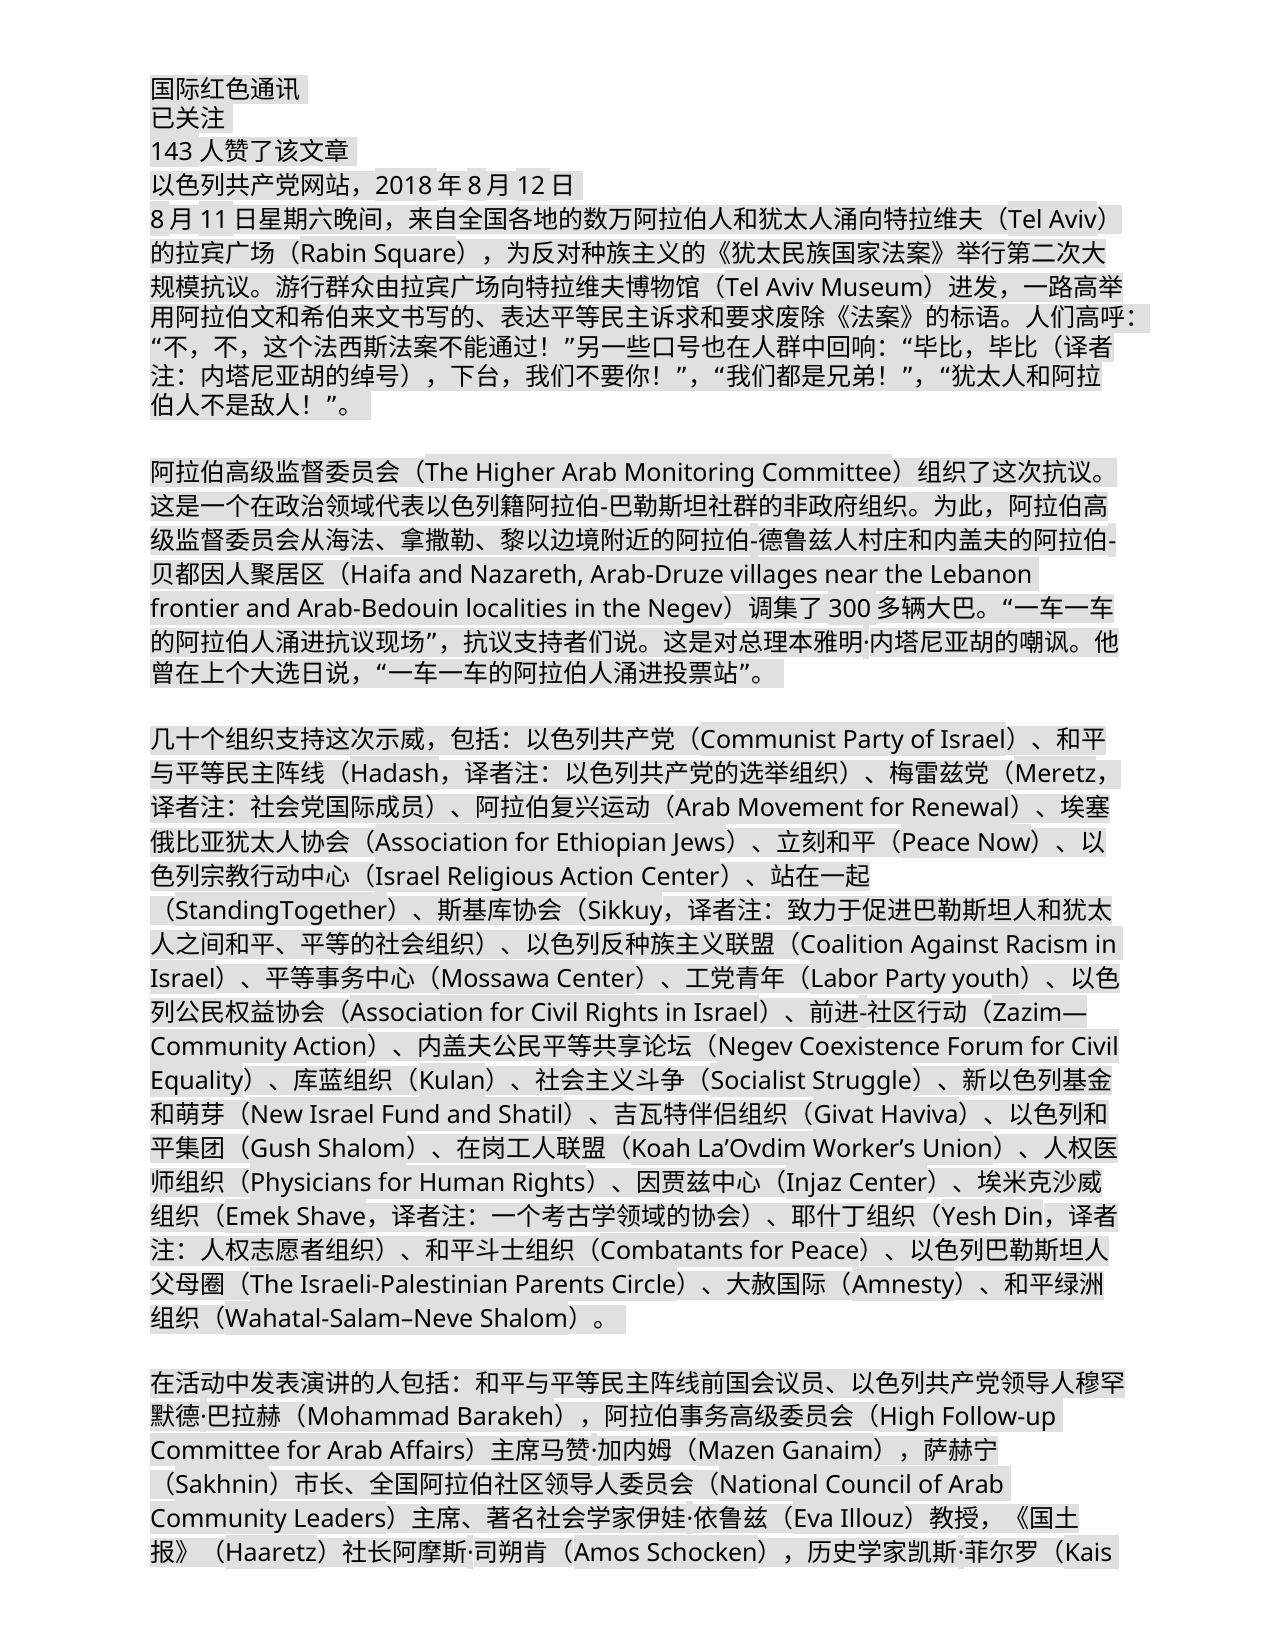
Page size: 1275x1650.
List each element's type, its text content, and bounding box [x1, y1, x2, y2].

text 一篇大陸網站上的翻譯，關於前陣子以色列通過的猶太民族國家法的看法： Israel's Mask Slips Off 以色列的面具脱落了 Written by DAVID PALUMBO-LIU With its passage of the "Jewish Nation-State Law", Israel is no longer hiding the fact that it is not a democracy. 随着《犹太民族国家法》的通过, 以色列不再隐瞒它不再是民主国家的事实。 On July 19, Israel's Knesset passed the "Jewish Nation-State Law." It is a simple and blunt instrument that has one purpose: to declare Israel a Jewish state and relegate all non-Jews to second-class citizenship. 在7月19日，以色列议会通过了《犹太民族国家法》。这是一份简单而直率的法律文件，其目的只有一个：宣布以色列为犹太国家，并给所有非犹太人二等公民的身份。 There are two ways to look at this event. In one respect, it simply enshrines long-standing Israeli practices in law. Yet it also signals the abandonment of any pretense that Israel is, as it has long claimed, a democracy. 看待这一事件有两种方式。一方面，它简单地体现了以色列长期以来在法律上的做法。然而，这也标志着以色列放弃了它长期以来宣称自己是一个民主国家的借口。 The Nation-State Law defines Israel as the national homeland of the Jewish people and asserts that "the realization of the right to national self-determination in Israel is unique to the Jewish people." Similarly, it promises that "Israel will ensure the safety of the Jewish people", but mentions the protection of no other group. 《民族国家法》将以色列定义为犹太人的民族家园并主张“在这个国家内行使民族自治权的独属于犹太人。”同样，它承诺“以色列将力争确保犹太人的安全”,但没有提到对其它群体的保护。 Adalah attorney Fady Khoury puts it plainly:"In Israel, the new law explicitly defines the Jewish people as the only group with the only right to self-determination, while negating the rights of the indigenous people. This creates a system of hierarchy and supremacy." 阿达拉赫（Adalah）（1）的律师Fady Khoury直截了当地说：“在以色列，新法律明确规定犹太人是唯一拥有自决权的群体，同时否定了土著人民的权利。这就创造了一个等级制度和犹太人至上的体系。” This completely changes the terrain upon which the Israel-Palestine issue can be debated around the world. 这完全改变了以色列-巴勒斯坦问题在全世界范围内被辩论的形势。 Pro-Israel politicians in the United States, the United Kingdom, France, Canada, and elsewhere have tried (and in many cases succeeded in) passing legislation that equates criticism of Israeli state policies with antisemitism. They have attempted to muzzle debate and protest by slinging mud and mounting charges of bigotry: anybody who criticizes Israel must hate Jews. 美国、英国、法国、加拿大和其他地方的亲以色列政治家尝试过通过将批评以色列国家政策与反犹主义等同起来的立法（并且在很多情况下都成功了）。他们试图通过诽谤和带有偏见地指控“任何批评以色列的人一定是憎恨犹太人的”，来封锁反驳和抗议的言论。 This is like saying that the Civil Rights Movement in the United States or the anti-apartheid movement in South Africa were based on anti-white animus. It was not racism against whites that drove people to dismantle discriminatory laws — it was a hatred of discrimination and bigotry that those laws reflected that motivated people to change the situation. 这就好比说，美国民权运动或南非反种族隔离运动是建立在反白人的基础上的。在驱使人们废除歧视性法律的，不是对白人的种族歧视，而是对那些体现出的歧视和偏见的法律的憎恨，在促使人们改变这样的情况。 Nevertheless, for years, those who point out the decidedly undemocratic nature of Israeli policies in public debates have been tarred with antisemitism. 然而，多年来，那些在公共辩论中指出以色列政策是绝对不民主的人却被反犹主义的罪名所拖累。 With the passage of this law, the practices and principles that have guided Israeli state policies for decades are before the world's eyes. So now the facts can finally have a real hearing, uncoupled from dishonest charges of antisemitism. 随着这项法律的通过，几十年来指导以色列国家政策的惯例和原则展现在世人眼前。而现在，事实终于从反犹主义的不诚实指控中解脱出来，可以有真正的申辩了。 If pro-Israel US politicians have their way, such charges might well break federal law. A proposed "Anti-Semitism Awareness Act" is set for a vote in Congress. It is blatantly unconstitutional. The ACLU's statement sums up the issue thus: 如果亲以色列的美国政客一意孤行，这样的指控很可能会违反联邦法律。一个拟议的“注意反犹主义法案”将在国会被投票。这显然是违宪的。ACLU（美国公民自由协会）(2)的声明总结了这个问题： "The proposed bill risks chilling constitutionally protected speech by incorrectly equating criticism of Israel with anti-Semitism. And there is no need for a new bill to protect students from anti-Semitic harassment, because that is already prohibited under Title VI. We worry that the law will lead colleges to suppress speech, especially if the Department of Education launches investigations simply because students have engaged in speech critical of Israel." “拟议的法案错误地将对以色列的批评与反犹主义等同起来，让受宪法保护的言论变得令人不寒而栗。我们不需要一个新的法案来保护学生免受反犹主义骚扰，因为这已经被民权法案第四款（3）所禁止了。我们担心该法律会导致大学压制言论，尤其是如果教育部门仅仅因为学生参与对以色列的言论批评就展开调查。” Indeed, all "anti-Semitism awareness" bills in Congress and in state legislatures should be entirely rewritten to acknowledge the new law. Rewritten, or better yet, scrapped completely, given that their principal purpose is to prevent criticism of Israel. Our entire understanding of Israel has now changed. With the new law essentially codifying apartheid, it is impossible to say that those criticizing Israel are antisemitic, since the evidence of systemic racism is not dispersed or informal anymore. 事实上，考虑到以色列的新法律，国会和州议会中的所有“注意反犹主义”的法案都应该完全改写。这些法律应被改写，或者最好完全废除，因为他们的主要目的是防止对以色列的批评。我们对以色列的认识现在已经完全改变了。由于以色列的新法律实质上是对种族隔离进行立法，系统性种族主义的证据不再是分散的或非正式的了，因此就不可能说那些批评以色列的人是反犹主义者了。 For example, it is now impossible to say that the International Criminal Court's definition of apartheid does not apply to Israel. According to the ICC, apartheid is "an institutionalized regime of systematic oppression and domination by one racial group over any other racial group or groups and committed with the intention of maintaining that regime." The new law establishes precisely such a regime. 例如，现在不可能说国际刑事法院对种族隔离的定义不适用于以色列。根据国际刑事法院的规定，种族隔离是指“一个制度化的政权，它由一个种族团体对任何其他种族团体进行系统压迫和统治，并致力于维持该政权。”而新法律建立的就是这样一个政权。 In "The Decline of the Nation-State and the End of the Rights of Man," Hannah Arendt argued that the "end of the rights of man" was largely attributable to the "state" giving way to the "nation": "the transformation of the state from an instrument of the law into an instrument of the nation had been completed; the nation had conquered the state, national interest had priority over the law long before Hitler could pronounce 'right is what is good for the German people.'" What she means is that the state, as a neutral and fair instrument of law, became subordinated to the ethno-nation organized around maintaining the supremacy of one group of people over all others. 在《民族国家的衰落和人的权利的终结》中，汉娜·阿伦特认为“人的权利的终结”很大程度上归因于“国家”（state）让位给“民族”（nation）：“国家从法律的工具变成民族的工具的转变已经被完成了。民族已经征服了国家，在希特勒声明‘对德国人有利的就是正确的‘之前，民族利益就已经高于法律了。”她的意思是，国家，作为中立和公正的法律工具，逐渐变得从属于民族身份，目的是保持一个民族的霸权地位。 The new law does just this, pronouncing Israel as a Jewish supremacist state and announcing its mission to further violate international law by destroying more Palestinian and Bedouin villages and building more illegal settlements. 新的法律就是这样做的。它宣布以色列是一个犹太人至上主义国家，并宣布其任务是通过摧毁更多的巴勒斯坦和贝都因村庄，并建立更多的非法定居点来进一步破坏国际法。 Let us be clear: no matter what Israel does with this new law — strengthen it, modify it, or even rescind it under international pressure — so long as it maintains its de facto policies of discrimination and destruction, nothing about the Israeli occupation of Palestine will have changed. What has changed is the final stripping away of any illusion of democracy in the state of Israel. 我们得明确一点：无论以色列之后如何对待这部新法律—加强它，修改它，或甚至在国际压力下废除它—只要以色列维持其事实上的歧视和破坏政策，以色列对巴勒斯坦的占领就不会有任何改变。真正改变了的，是以色列被剥开的民主幻象。 1. 阿达拉赫（Adalah）指以色列阿拉伯少数民族权利法律中心（The Legal Center for Arab Minority Rights in Israel） 2. ACLU，指美国公民自由协会（American Civil Liberties Union） 3. 1964美国民权法案第四款：No person in the United States shall, on the ground of race, color, or national origin, be excluded from participation in, be denied the benefits of, or be subjected to discrimination under any program or activity receiving Federal financial assistance. 译者说明：本文原文于2018年7月31日刊登于美国雅各宾杂志（Jacobin Magazine），原作者为斯坦福大学教授David Palumbo-Liu。原作者对本文保留一切权利。 原文链接：Israel’s Mask Slips Off https://www.jacobinmag.com/2018/07/israel-jewish-nation-state-law-apartheid-palestine 原文立场不代表译者立场。译者翻译水平糟糕，若有翻译问题希望得到指正。 文章連結：https://zhuanlan.zhihu.com/p/41699939 ＝＝＝＝＝＝＝＝＝＝＝＝＝＝＝＝＝＝＝＝＝＝＝＝＝＝＝＝ 以色列数万人示威反对《犹太民族国家法案》 国际红色通讯 国际红色通讯 已关注 143 人赞了该文章 以色列共产党网站，2018年8月12日 8月11日星期六晚间，来自全国各地的数万阿拉伯人和犹太人涌向特拉维夫（Tel Aviv）的拉宾广场（Rabin Square），为反对种族主义的《犹太民族国家法案》举行第二次大规模抗议。游行群众由拉宾广场向特拉维夫博物馆（Tel Aviv Museum）进发，一路高举用阿拉伯文和希伯来文书写的、表达平等民主诉求和要求废除《法案》的标语。人们高呼：“不，不，这个法西斯法案不能通过！”另一些口号也在人群中回响：“毕比，毕比（译者注：内塔尼亚胡的绰号），下台，我们不要你！”，“我们都是兄弟！”，“犹太人和阿拉伯人不是敌人！”。 阿拉伯高级监督委员会（The Higher Arab Monitoring Committee）组织了这次抗议。这是一个在政治领域代表以色列籍阿拉伯-巴勒斯坦社群的非政府组织。为此，阿拉伯高级监督委员会从海法、拿撒勒、黎以边境附近的阿拉伯-德鲁兹人村庄和内盖夫的阿拉伯-贝都因人聚居区（Haifa and Nazareth, Arab-Druze villages near the Lebanon frontier and Arab-Bedouin localities in the Negev）调集了300多辆大巴。“一车一车的阿拉伯人涌进抗议现场”，抗议支持者们说。这是对总理本雅明·内塔尼亚胡的嘲讽。他曾在上个大选日说，“一车一车的阿拉伯人涌进投票站”。 几十个组织支持这次示威，包括：以色列共产党（Communist Party of Israel）、和平与平等民主阵线（Hadash，译者注：以色列共产党的选举组织）、梅雷兹党（Meretz，译者注：社会党国际成员）、阿拉伯复兴运动（Arab Movement for Renewal）、埃塞俄比亚犹太人协会（Association for Ethiopian Jews）、立刻和平（Peace Now）、以色列宗教行动中心（Israel Religious Action Center）、站在一起（StandingTogether）、斯基库协会（Sikkuy，译者注：致力于促进巴勒斯坦人和犹太人之间和平、平等的社会组织）、以色列反种族主义联盟（Coalition Against Racism in Israel）、平等事务中心（Mossawa Center）、工党青年（Labor Party youth）、以色列公民权益协会（Association for Civil Rights in Israel）、前进-社区行动（Zazim—Community Action）、内盖夫公民平等共享论坛（Negev Coexistence Forum for Civil Equality）、库蓝组织（Kulan）、社会主义斗争（Socialist Struggle）、新以色列基金和萌芽（New Israel Fund and Shatil）、吉瓦特伴侣组织（Givat Haviva）、以色列和平集团（Gush Shalom）、在岗工人联盟（Koah La’Ovdim Worker’s Union）、人权医师组织（Physicians for Human Rights）、因贾兹中心（Injaz Center）、埃米克沙威组织（Emek Shave，译者注：一个考古学领域的协会）、耶什丁组织（Yesh Din，译者注：人权志愿者组织）、和平斗士组织（Combatants for Peace）、以色列巴勒斯坦人父母圈（The Israeli-Palestinian Parents Circle）、大赦国际（Amnesty）、和平绿洲组织（Wahatal-Salam–Neve Shalom）。 在活动中发表演讲的人包括：和平与平等民主阵线前国会议员、以色列共产党领导人穆罕默德·巴拉赫（Mohammad Barakeh），阿拉伯事务高级委员会（High Follow-up Committee for Arab Affairs）主席马赞·加内姆（Mazen Ganaim），萨赫宁（Sakhnin）市长、全国阿拉伯社区领导人委员会（National Council of Arab Community Leaders）主席、著名社会学家伊娃·依鲁兹（Eva Illouz）教授，《国土报》（Haaretz）社长阿摩斯·司朔肯（Amos Schocken），历史学家凯斯·菲尔罗（Kais Firro）教授。 前国会议员、以色列共产党领导人穆罕穆德·巴拉赫祝上周忍受中风病痛的和平活动家乌里·阿维内利（Uri Avneri）早日康复。他接着说：“朋友们，你们很清楚——在场的阿拉伯人的想法并不全一样，犹太人的想法也不全一样。但今天大家都来到了抗议现场。大浩劫（Nakba，1948年的巴勒斯坦难民潮）不会再次发生！我们就站在这里！”。他最后说：“我们能克服困难！”巴拉赫向群众呼吁：“要取消这个可憎的、肮脏的、被内塔尼亚胡及其政府叫做《民族国家法案》的东西。” 社会学家伊娃·依鲁兹教授在演讲开始时流下了眼泪。她回忆起童年时代，作为犹太裔摩洛哥移民来到法国的经历。她说：“平等不是个抽象的东西。当你被平等对待时，就不会担惊受怕。你活着会觉得有尊严。平等从内塑造人，而社会从外塑造人。” 在抗议开始前，“共同名单”（Joint List，译者注：以色列共产党参加的选举联盟）领导人、和平与平等民主阵线国会议员艾曼·奥德（Ayman Odeh）告诉《新消息报》（Ynet）：“带着反对《法案》的民主而正义的声音，数万阿拉伯和犹太群众正在去往特拉维夫的路上。一个民主的国家，必须是为了全体公民的国家。”和平与平等民主阵线的另一位国会议员尤塞夫·贾巴林（Yousef Jabareen）说，这次抗议是多年以来“在特拉维夫发生的对阿拉伯人来说最重要的抗议”。 和平与平等民主阵线前国会议员、以色列共产党中央政治局成员伊萨姆·马库尔（Issam Makhoul）强调了这次示威的重要性。“这是最重要的示威活动之一。这一示威要求改变以色列当前的思维方式。力图否定阿拉伯裔居民的思维，对两个民族都很危险。我们两个民族都是这个国家的一部分。我们的公民身份来源于我们对家园的归属感。我们不允许任何人损害我们的民族地位和公民地位。” “共同名单”和梅雷兹党的所有国会议员都参加了这一示威。然而，犹太复国主义者联盟（Zionist Union）只有两位国会议员米奇·罗森塔尔（Micky Rosentha）和祖哈·巴巴卢（Zuhair Bahalul）参加了抗议。犹太复国主义者联盟的新领导人齐皮·利夫尼（Tzipi Livni）告诉军方电台（Army Radio），她不会参加这一游行，因为“阿拉伯人‘共同名单’的一些成员，不认同她‘以色列是犹太民族国家’的看法。” 8月9日，以色列希腊东正教理事会（Council of the Greek Orthodox Church in Israel）呼吁其成员参加11日的抗议活动。该组织称，《犹太国家民族法案》否定了阿拉伯少数族裔在以色列的历史存在，严重损害了他们的利益，还危害基督教和穆斯林的圣地。耶路撒冷拉丁礼宗主教（Latin Patriarchate）呼吁“所有仍深信平等理念的以色列公民……发出他们反对这一法案的声音，发出反对这个国家未来危险的声音。” 相关资料： 和平与平等民主阵线是以色列共产党的选举组织，是“共同名单”选举联盟的成员。梅雷兹党是社会党国际的成员。犹太复国主义者联盟是目前以色列最大的反对党联盟，据称持中左立场。以上组织都支持两国方案。 以色列执政党利库德集团主张吞并巴勒斯坦全部领土，反对两国方案。 以色列国会共有120个议席，“共同名单”有13席（其中和平与平等民主阵线有4席），梅雷兹党有5席，犹太复国主义者联盟有24席，利库德集团有30席。 来源：以色列共产党网站 原文链接：Tens of Thousands, Arabs &; Jews, Protest Nation-State Law in T-A https://zhuanlan.zhihu.com/p/43375884 [150, 75, 1125, 1569]
